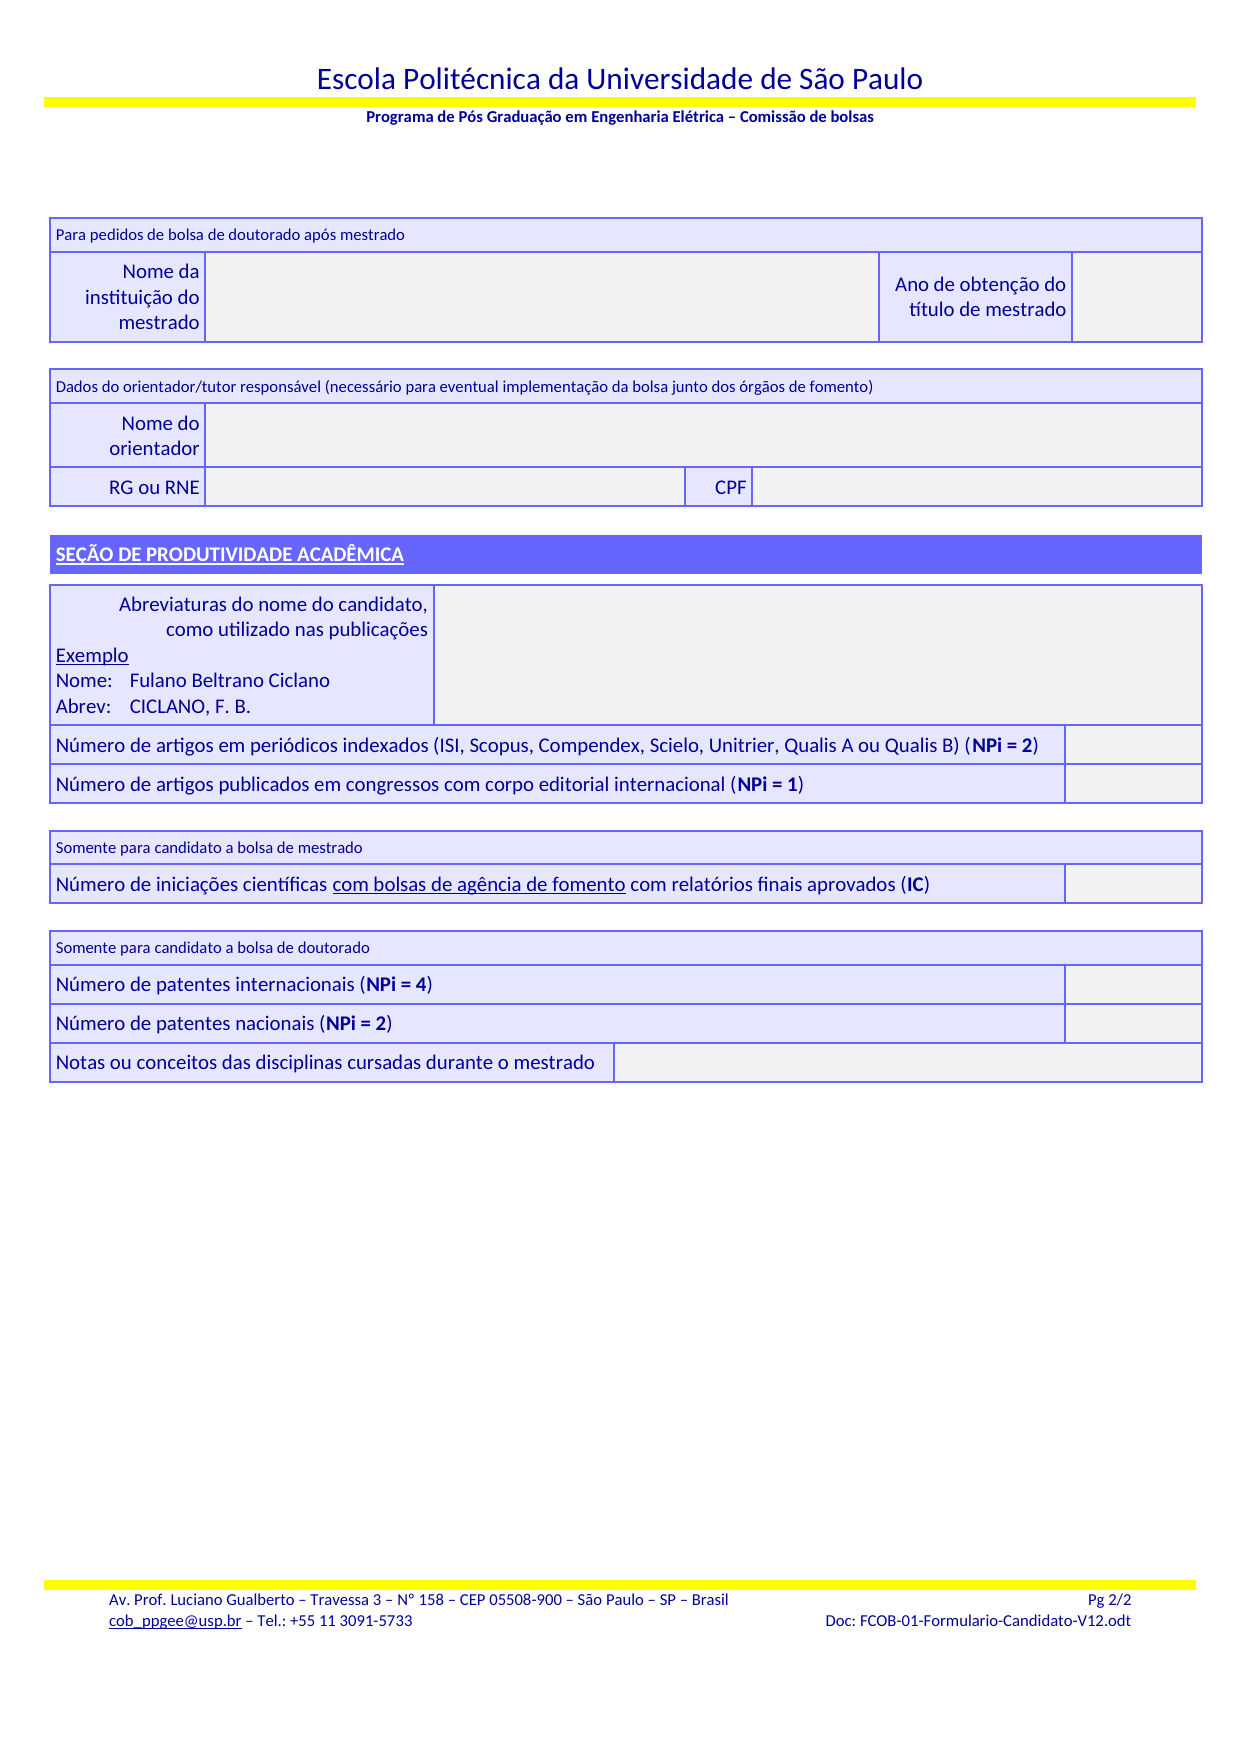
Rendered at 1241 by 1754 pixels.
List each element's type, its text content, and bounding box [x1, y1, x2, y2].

table_cell Ano de obtenção do título de mestrado [880, 253, 1071, 341]
table_cell Nome do orientador [51, 404, 204, 466]
table_cell Número de iniciações científicas com bolsas de agência de fomento com relatórios finais aprovados (IC) [51, 865, 1064, 902]
table_cell Número de artigos publicados em congressos com corpo editorial internacional (NPi = 1) [51, 765, 1064, 802]
table_cell Número de patentes internacionais (NPi = 4) [51, 966, 1064, 1003]
table_cell Notas ou conceitos das disciplinas cursadas durante o mestrado [51, 1044, 613, 1081]
table_cell Nome da instituição do mestrado [51, 253, 204, 341]
table_cell [615, 1044, 1201, 1081]
table_cell [1066, 1005, 1201, 1042]
table_header Somente para candidato a bolsa de mestrado [51, 832, 1201, 863]
table_header Para pedidos de bolsa de doutorado após mestrado [51, 219, 1201, 251]
table_cell Número de patentes nacionais (NPi = 2) [51, 1005, 1064, 1042]
table_cell [753, 468, 1201, 505]
table_cell [1073, 253, 1201, 341]
table_cell CPF [686, 468, 751, 505]
table_cell [1066, 765, 1201, 802]
table_header Dados do orientador/tutor responsável (necessário para eventual implementação da bolsa junto dos órgãos de fomento) [51, 370, 1201, 402]
table_cell [1066, 726, 1201, 763]
table_cell [206, 468, 684, 505]
table_cell [1066, 865, 1201, 902]
table_cell [1066, 966, 1201, 1003]
table_cell [206, 404, 1201, 466]
table_cell Número de artigos em periódicos indexados (ISI, Scopus, Compendex, Scielo, Unitrier, Qualis A ou Qualis B) (NPi = 2) [51, 726, 1064, 763]
table_header Somente para candidato a bolsa de doutorado [51, 932, 1201, 964]
table_header SEÇÃO DE PRODUTIVIDADE ACADÊMICA [51, 536, 1201, 573]
table_header [435, 586, 1201, 724]
table_cell RG ou RNE [51, 468, 204, 505]
table_header Abreviaturas do nome do candidato, como utilizado nas publicações Exemplo Nome: Fulano Beltrano Ciclano Abrev: CICLANO, F. B. [51, 586, 433, 724]
table_cell [206, 253, 878, 341]
